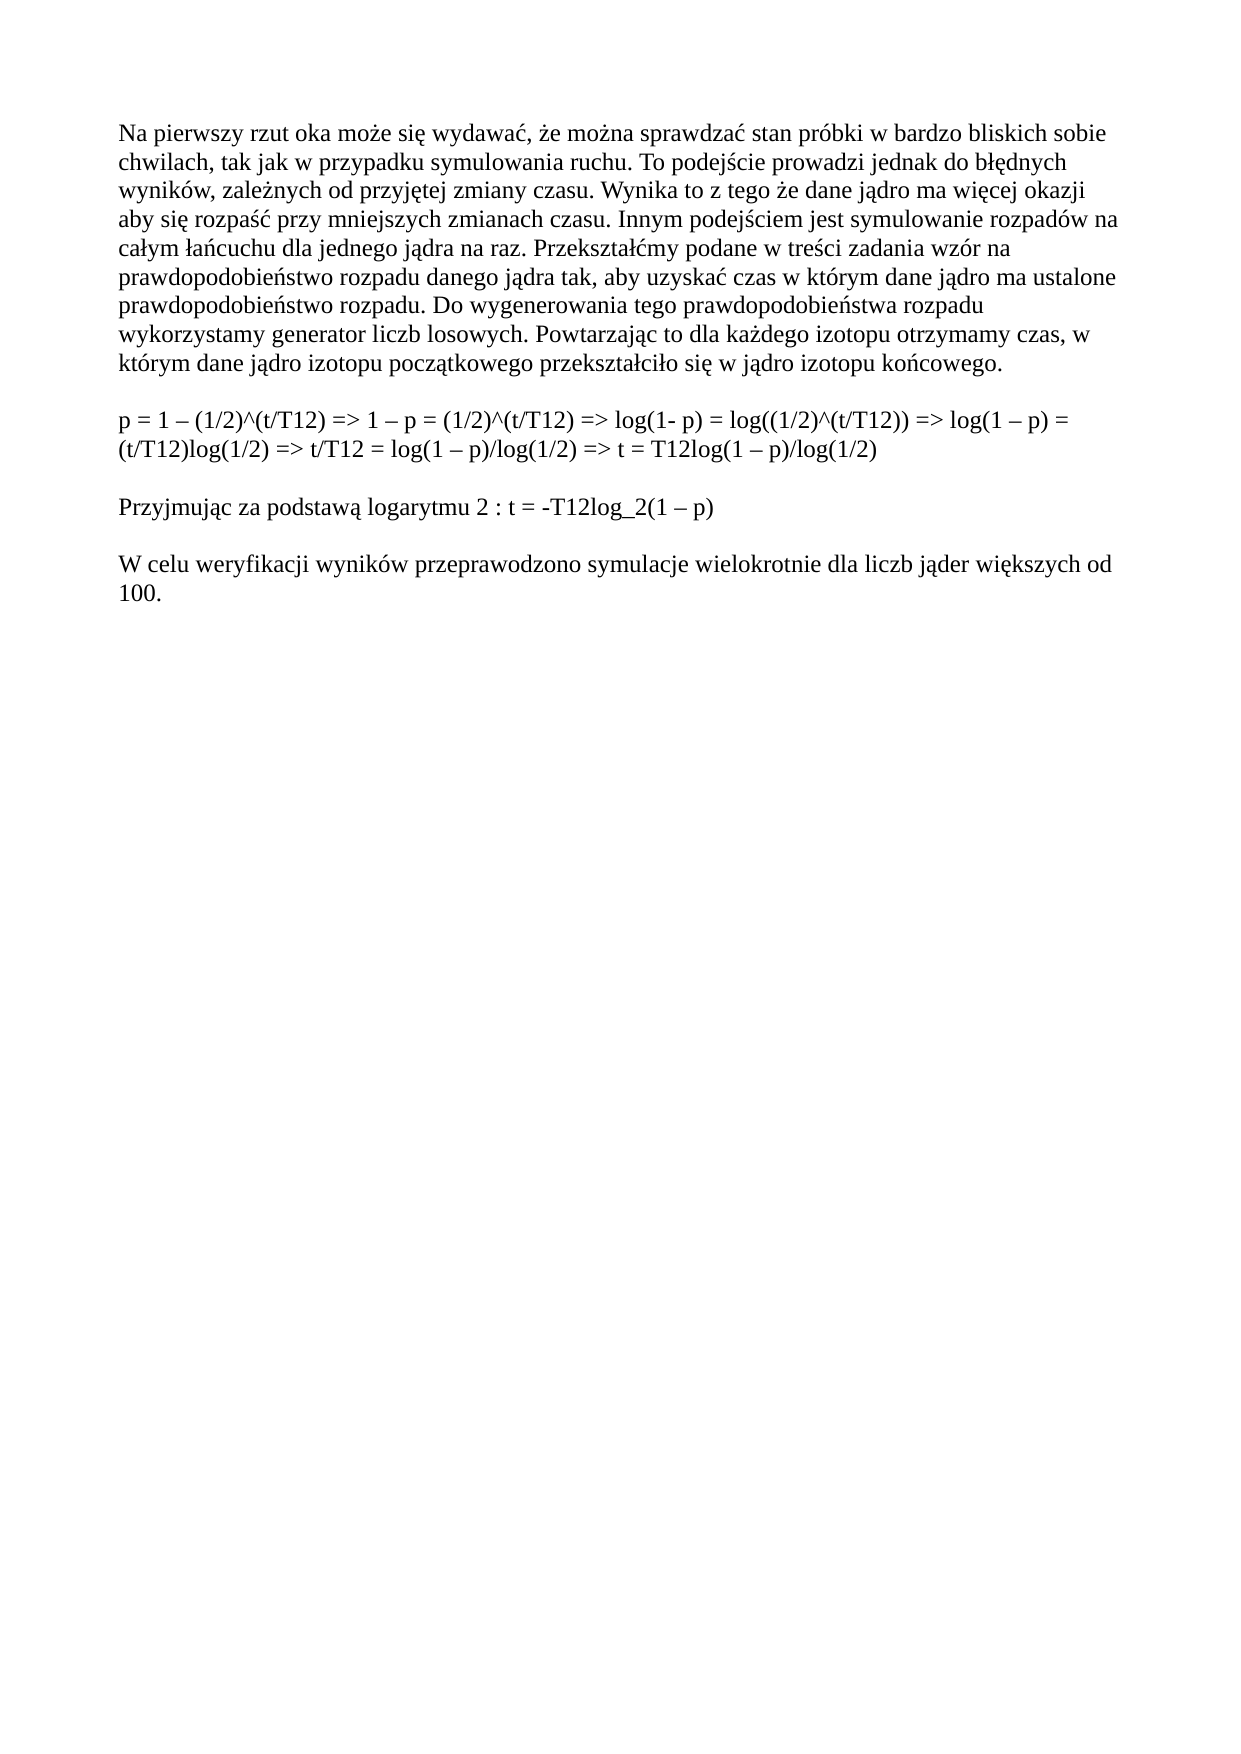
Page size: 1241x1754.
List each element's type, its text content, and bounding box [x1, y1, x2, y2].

text p = 1 – (1/2)^(t/T12) => 1 – p = (1/2)^(t/T12) => log(1- p) = log((1/2)^(t/T12)) => log(1 – p) = (t/T12)log(1/2) => t/T12 = log(1 – p)/log(1/2) => t = T12log(1 – p)/log(1/2) [118, 406, 1122, 463]
text W celu weryfikacji wyników przeprawodzono symulacje wielokrotnie dla liczb jąder większych od 100. [118, 549, 1122, 607]
text Przyjmując za podstawą logarytmu 2 : t = -T12log_2(1 – p) [118, 492, 1122, 521]
text Na pierwszy rzut oka może się wydawać, że można sprawdzać stan próbki w bardzo bliskich sobie chwilach, tak jak w przypadku symulowania ruchu. To podejście prowadzi jednak do błędnych wyników, zależnych od przyjętej zmiany czasu. Wynika to z tego że dane jądro ma więcej okazji aby się rozpaść przy mniejszych zmianach czasu. Innym podejściem jest symulowanie rozpadów na całym łańcuchu dla jednego jądra na raz. Przekształćmy podane w treści zadania wzór na prawdopodobieństwo rozpadu danego jądra tak, aby uzyskać czas w którym dane jądro ma ustalone prawdopodobieństwo rozpadu. Do wygenerowania tego prawdopodobieństwa rozpadu wykorzystamy generator liczb losowych. Powtarzając to dla każdego izotopu otrzymamy czas, w którym dane jądro izotopu początkowego przekształciło się w jądro izotopu końcowego. [118, 118, 1122, 377]
